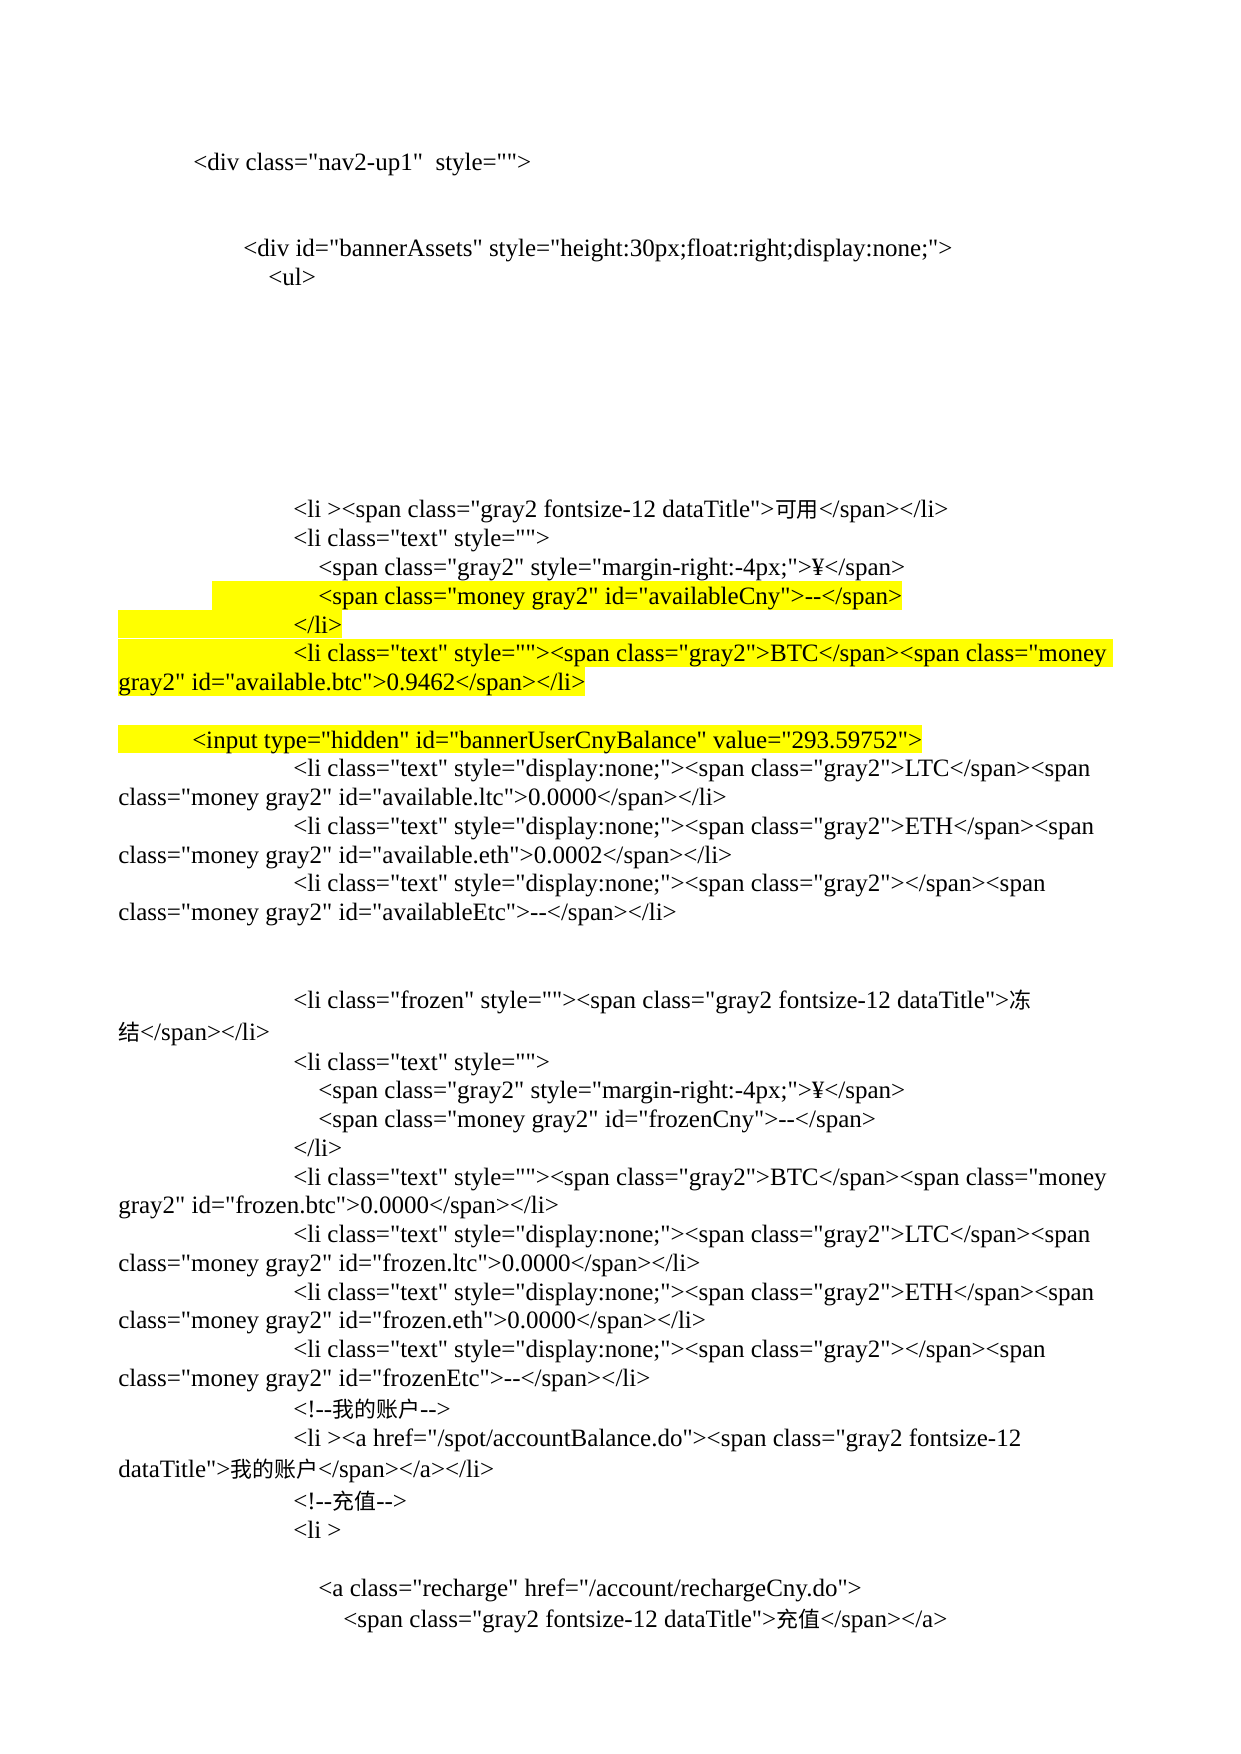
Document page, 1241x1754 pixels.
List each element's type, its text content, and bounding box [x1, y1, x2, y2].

text <div id="bannerAssets" style="height:30px;float:right;display:none;"> [118, 233, 1122, 262]
text <!--我的账户--> [118, 1392, 1122, 1423]
text </li> [118, 610, 1122, 638]
text </li> [118, 1133, 1122, 1162]
text <li class="text" style="display:none;"><span class="gray2"></span><span class="money gray2" id="availableEtc">--</span></li> [118, 868, 1122, 926]
text <li class="text" style="display:none;"><span class="gray2">ETH</span><span class="money gray2" id="frozen.eth">0.0000</span></li> [118, 1277, 1122, 1334]
text <li class="text" style="display:none;"><span class="gray2"></span><span class="money gray2" id="frozenEtc">--</span></li> [118, 1334, 1122, 1392]
text <span class="gray2" style="margin-right:-4px;">¥</span> [118, 1076, 1122, 1104]
text <li ><a href="/spot/accountBalance.do"><span class="gray2 fontsize-12 dataTitle">我的账户</span></a></li> [118, 1423, 1122, 1484]
text <li class="text" style="display:none;"><span class="gray2">LTC</span><span class="money gray2" id="available.ltc">0.0000</span></li> [118, 753, 1122, 811]
text <!--充值--> [118, 1484, 1122, 1516]
text <span class="gray2 fontsize-12 dataTitle">充值</span></a> [118, 1602, 1122, 1633]
text <li ><span class="gray2 fontsize-12 dataTitle">可用</span></li> [118, 492, 1122, 523]
text <li > [118, 1516, 1122, 1544]
text <input type="hidden" id="bannerUserCnyBalance" value="293.59752"> [118, 725, 1122, 753]
text <span class="gray2" style="margin-right:-4px;">¥</span> [118, 552, 1122, 581]
text <li class="text" style=""> [118, 523, 1122, 552]
text <span class="money gray2" id="frozenCny">--</span> [118, 1104, 1122, 1133]
text <li class="frozen" style=""><span class="gray2 fontsize-12 dataTitle">冻结</span></li> [118, 983, 1122, 1047]
text <li class="text" style=""> [118, 1047, 1122, 1076]
text <li class="text" style="display:none;"><span class="gray2">ETH</span><span class="money gray2" id="available.eth">0.0002</span></li> [118, 811, 1122, 868]
text <a class="recharge" href="/account/rechargeCny.do"> [118, 1573, 1122, 1602]
text <li class="text" style=""><span class="gray2">BTC</span><span class="money gray2" id="available.btc">0.9462</span></li> [118, 638, 1122, 696]
text <span class="money gray2" id="availableCny">--</span> [118, 581, 1122, 610]
text <li class="text" style="display:none;"><span class="gray2">LTC</span><span class="money gray2" id="frozen.ltc">0.0000</span></li> [118, 1219, 1122, 1277]
text <li class="text" style=""><span class="gray2">BTC</span><span class="money gray2" id="frozen.btc">0.0000</span></li> [118, 1162, 1122, 1219]
text <div class="nav2-up1" style=""> [118, 147, 1122, 176]
text <ul> [118, 262, 1122, 291]
